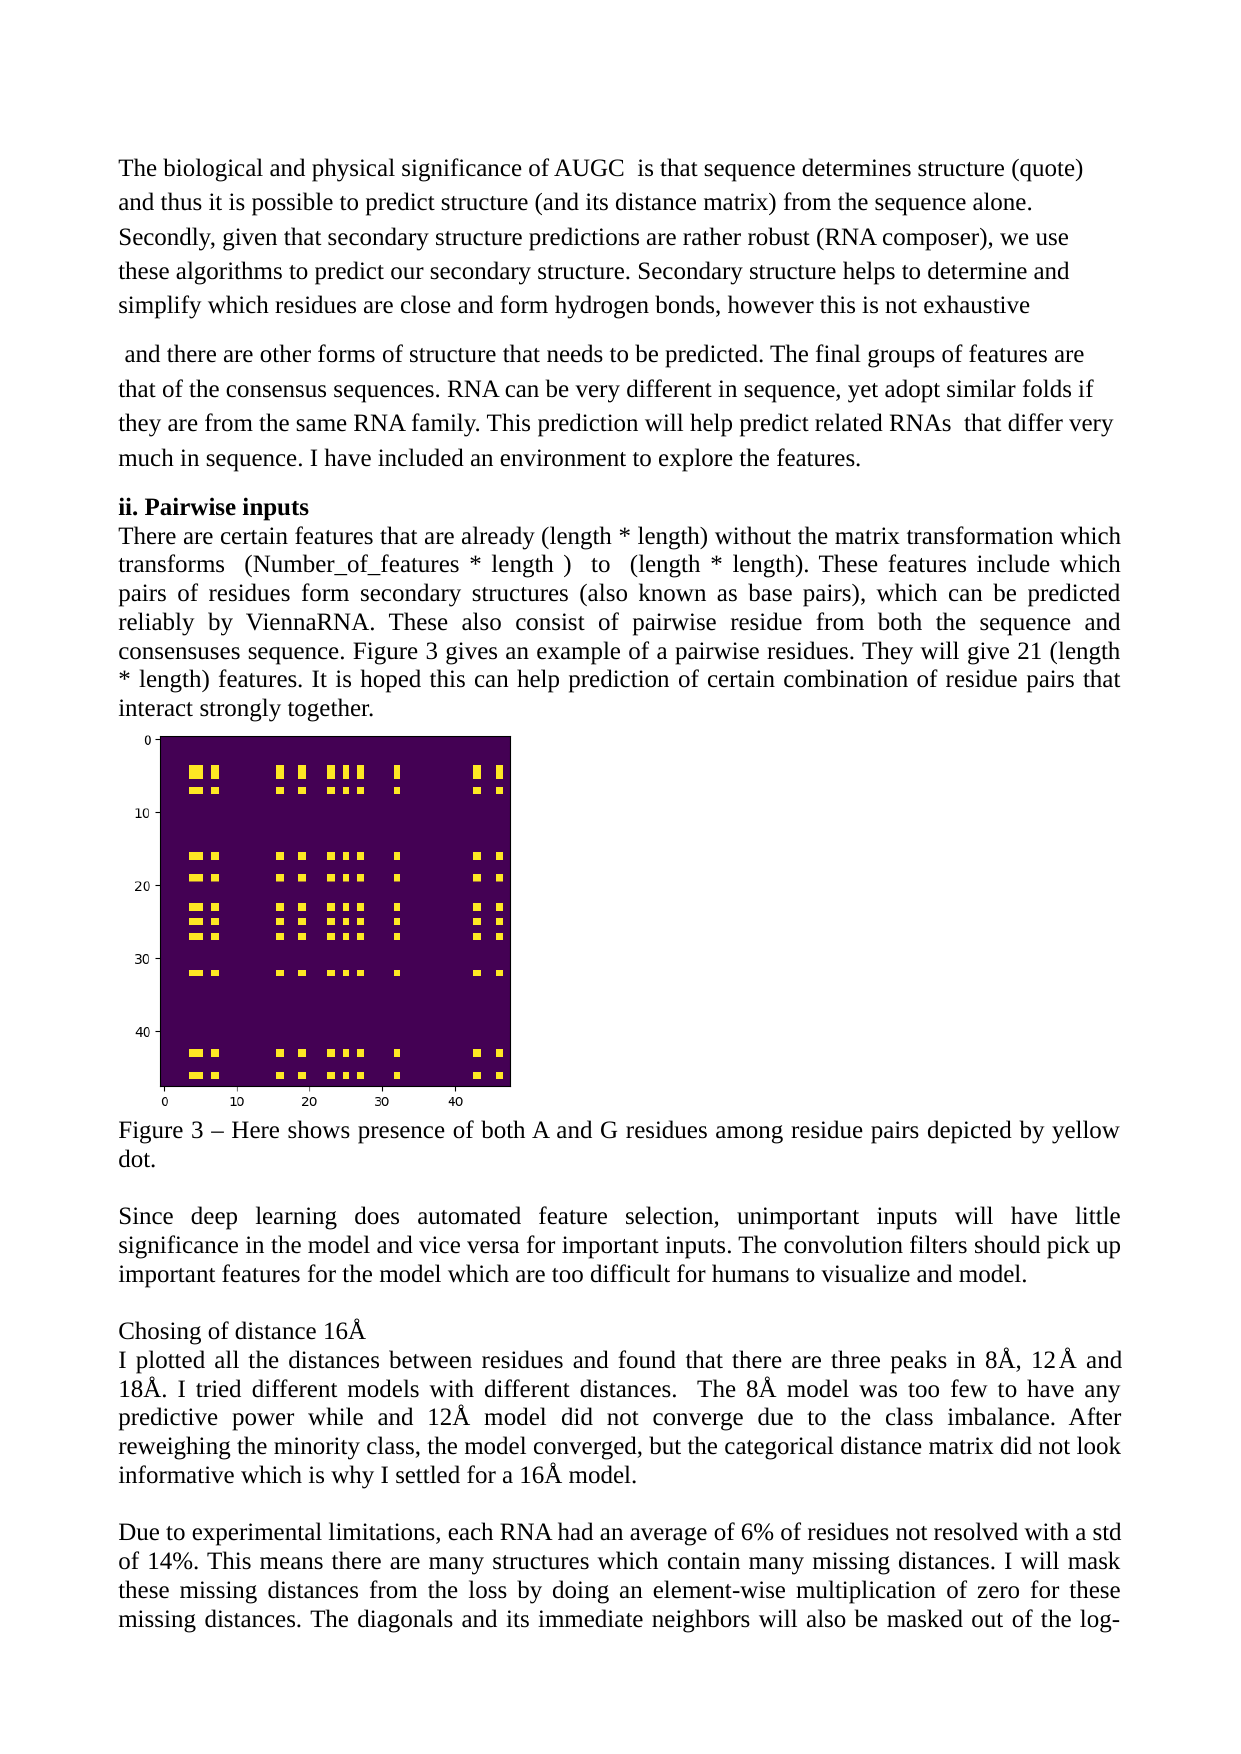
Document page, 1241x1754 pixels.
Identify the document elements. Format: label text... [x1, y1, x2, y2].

text I plotted all the distances between residues and found that there are three peaks in 8Å, 12Å and 18Å. I tried different models with different distances. The 8Å model was too few to have any predictive power while and 12Å model did not converge due to the class imbalance. After reweighing the minority class, the model converged, but the categorical distance matrix did not look informative which is why I settled for a 16Å model. [118, 1345, 1122, 1489]
text Since deep learning does automated feature selection, unimportant inputs will have little significance in the model and vice versa for important inputs. The convolution filters should pick up important features for the model which are too difficult for humans to visualize and model. [118, 1201, 1122, 1287]
text Due to experimental limitations, each RNA had an average of 6% of residues not resolved with a std of 14%. This means there are many structures which contain many missing distances. I will mask these missing distances from the loss by doing an element-wise multiplication of zero for these missing distances. The diagonals and its immediate neighbors will also be masked out of the log- [118, 1517, 1122, 1632]
text Figure 3 – Here shows presence of both A and G residues among residue pairs depicted by yellow dot. [118, 1115, 1122, 1172]
picture [118, 722, 532, 1115]
text and there are other forms of structure that needs to be predicted. The final groups of features are that of the consensus sequences. RNA can be very different in sequence, yet adopt similar folds if they are from the same RNA family. This prediction will help predict related RNAs that differ very much in sequence. I have included an environment to explore the features. [118, 339, 1122, 472]
text Chosing of distance 16Å [118, 1316, 1122, 1345]
text There are certain features that are already (length * length) without the matrix transformation which transforms (Number_of_features * length ) to (length * length). These features include which pairs of residues form secondary structures (also known as base pairs), which can be predicted reliably by ViennaRNA. These also consist of pairwise residue from both the sequence and consensuses sequence. Figure 3 gives an example of a pairwise residues. They will give 21 (length * length) features. It is hoped this can help prediction of certain combination of residue pairs that interact strongly together. [118, 521, 1122, 722]
text The biological and physical significance of AUGC is that sequence determines structure (quote) and thus it is possible to predict structure (and its distance matrix) from the sequence alone. Secondly, given that secondary structure predictions are rather robust (RNA composer), we use these algorithms to predict our secondary structure. Secondary structure helps to determine and simplify which residues are close and form hydrogen bonds, however this is not exhaustive [118, 118, 1122, 319]
text ii. Pairwise inputs [118, 492, 1122, 521]
